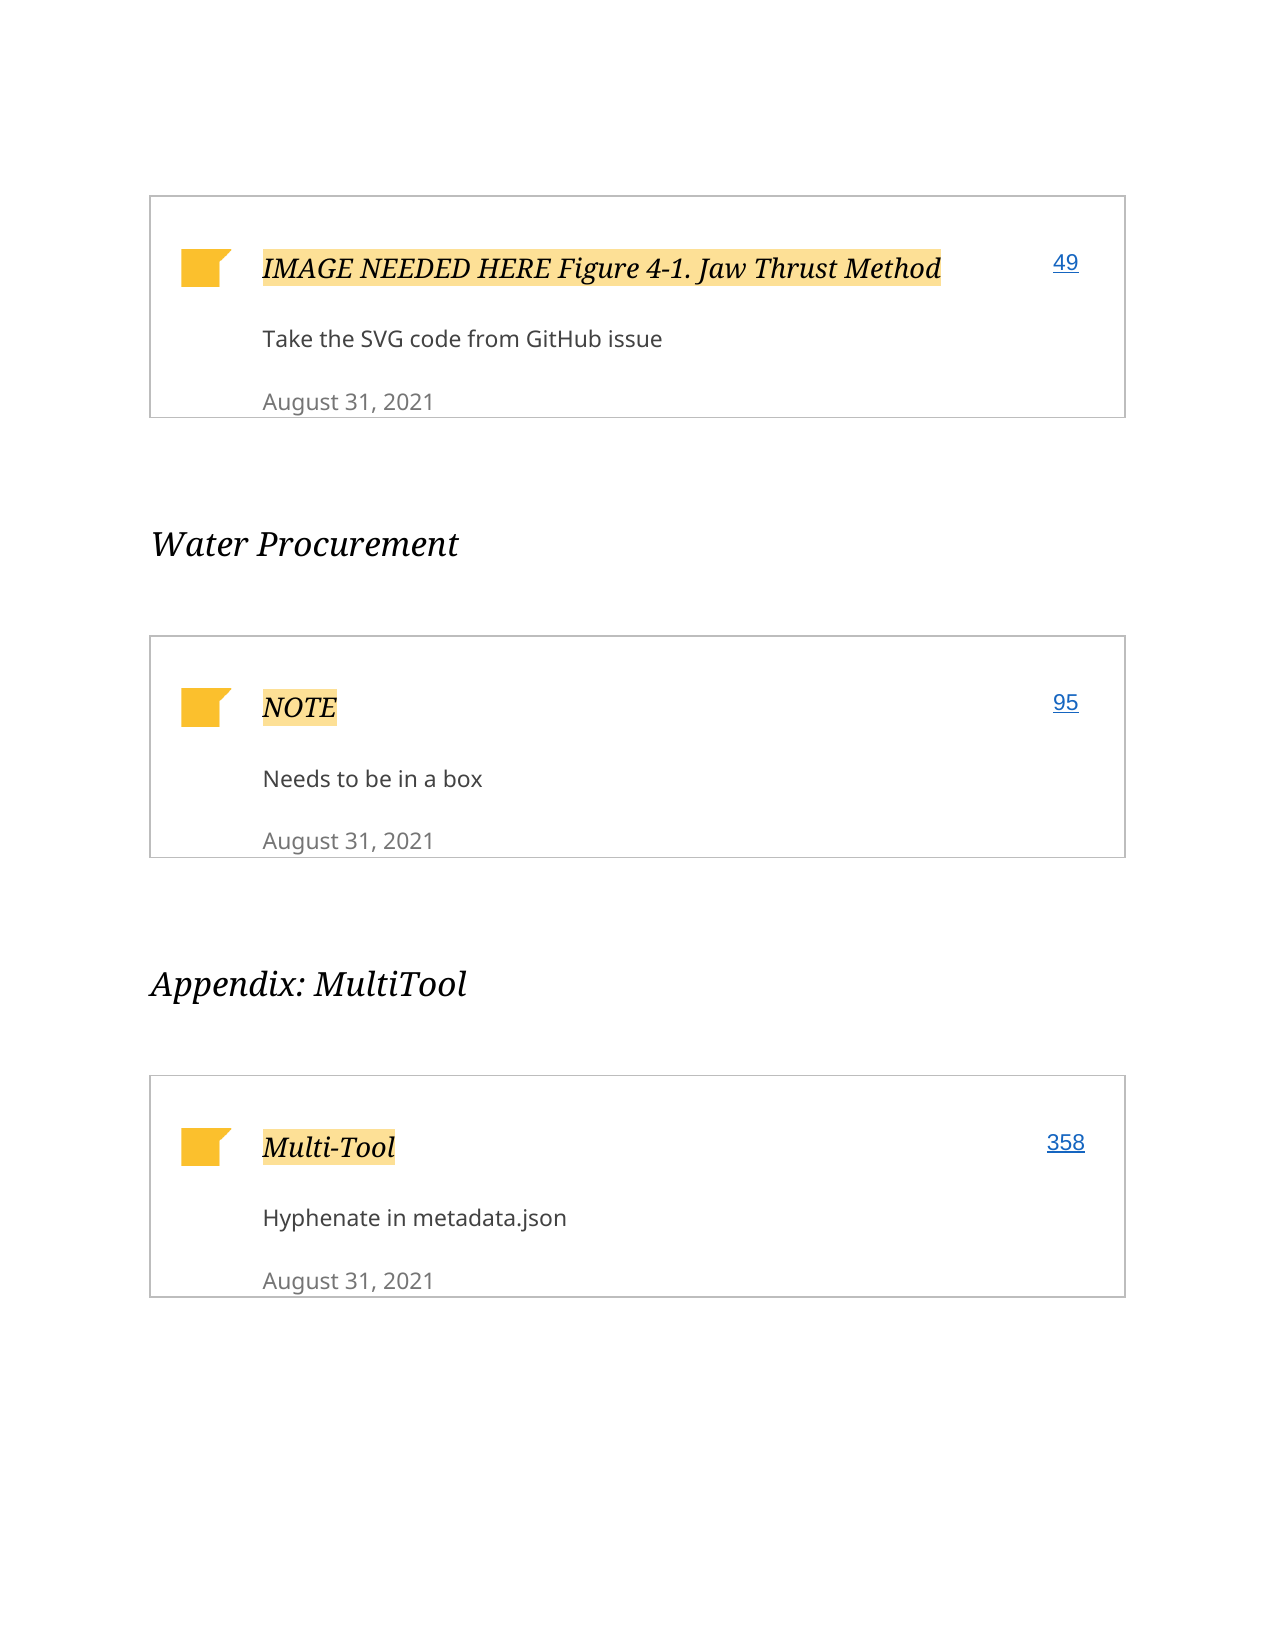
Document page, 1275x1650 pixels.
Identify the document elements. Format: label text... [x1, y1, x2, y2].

table_header 358 [1009, 1129, 1122, 1296]
subtitle Water Procurement [150, 521, 1125, 566]
table_header 49 [1009, 249, 1122, 417]
table_header [151, 689, 262, 856]
picture [181, 1128, 232, 1166]
table_header Multi-Tool Hyphenate in metadata.json August 31, 2021 [263, 1129, 1009, 1296]
table_header [151, 1076, 1124, 1296]
picture [181, 688, 232, 727]
table_header IMAGE NEEDED HERE Figure 4-1. Jaw Thrust Method Take the SVG code from GitHub issue August 31, 2021 [263, 249, 1009, 417]
table_header NOTE Needs to be in a box August 31, 2021 [263, 689, 1009, 856]
table_header [151, 249, 262, 417]
table_header [151, 1129, 262, 1296]
table_header [151, 637, 1124, 856]
table_header [151, 197, 1124, 417]
picture [181, 249, 232, 287]
subtitle Appendix: MultiTool [150, 961, 1125, 1006]
table_header 95 [1009, 689, 1122, 856]
